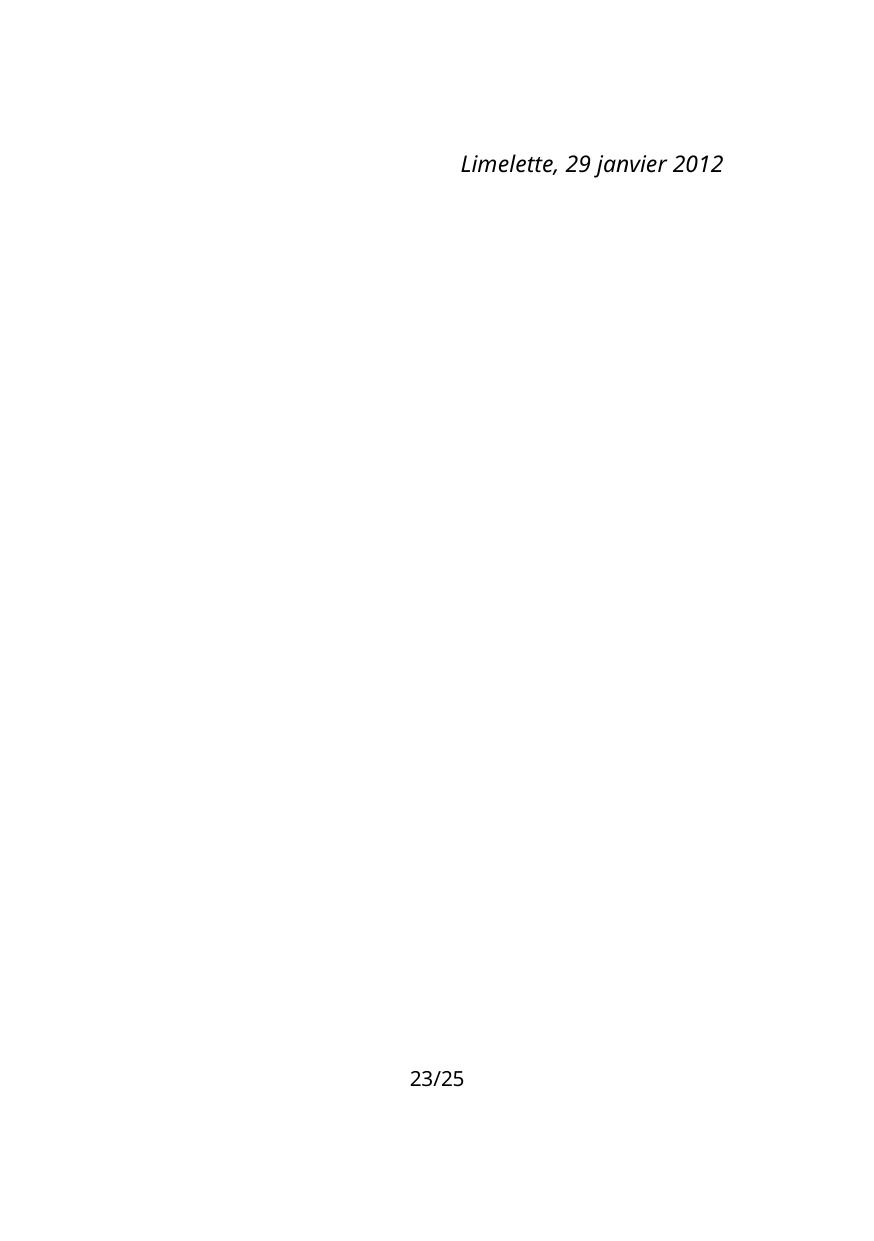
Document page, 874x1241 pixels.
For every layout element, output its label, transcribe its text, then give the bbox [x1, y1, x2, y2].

text Limelette, 29 janvier 2012 [148, 148, 726, 179]
